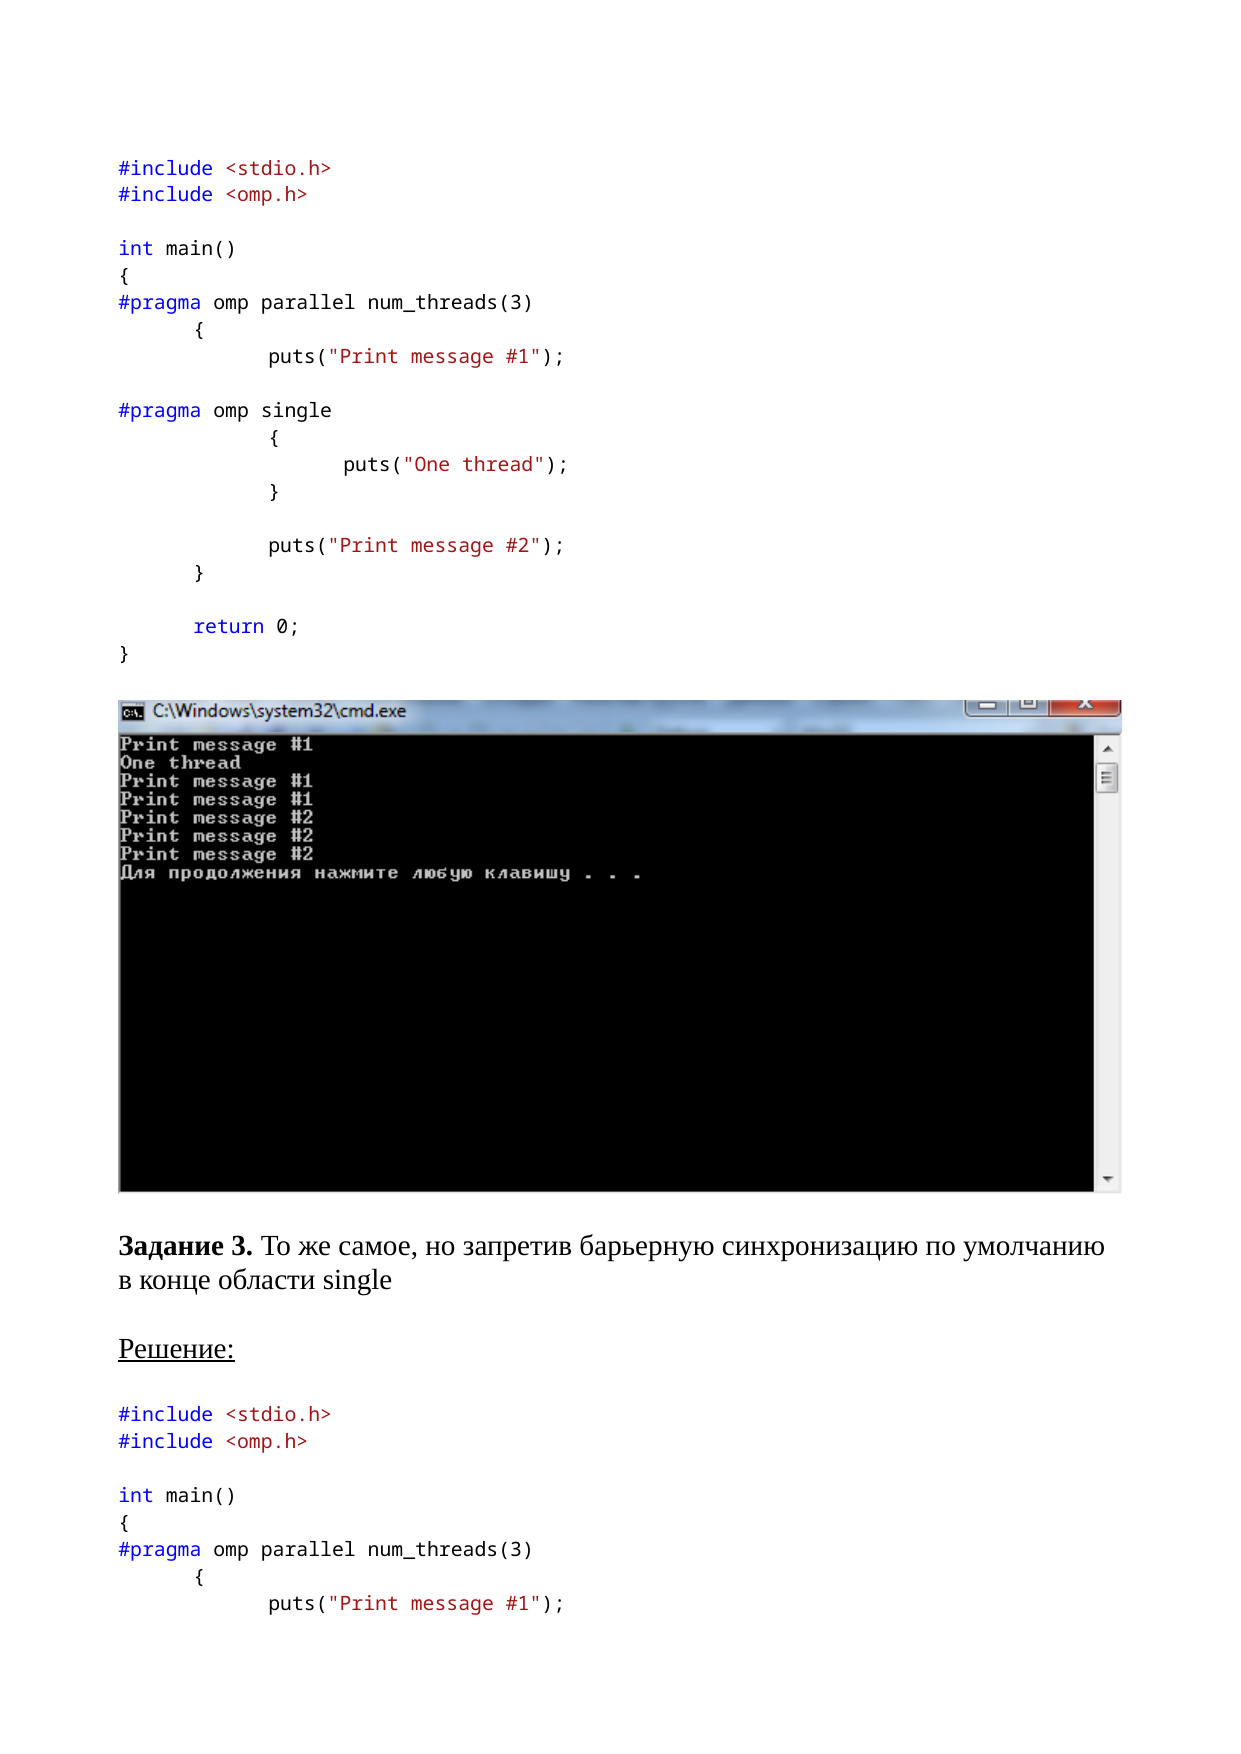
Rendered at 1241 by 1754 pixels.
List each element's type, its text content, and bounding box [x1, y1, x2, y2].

text Решение: [118, 1331, 1122, 1365]
text { [118, 1508, 1122, 1535]
text puts("Print message #1"); [118, 343, 1122, 369]
text #pragma omp parallel num_threads(3) [118, 1535, 1122, 1562]
text int main() [118, 235, 1122, 262]
text #pragma omp parallel num_threads(3) [118, 289, 1122, 316]
text #include <stdio.h> [118, 1400, 1122, 1427]
text { [118, 262, 1122, 289]
text } [118, 558, 1122, 585]
text puts("Print message #1"); [118, 1589, 1122, 1616]
text Задание 3. То же самое, но запретив барьерную синхронизацию по умолчанию в конце области single [118, 1228, 1122, 1296]
text { [118, 316, 1122, 343]
text puts("Print message #2"); [118, 531, 1122, 558]
text #pragma omp single [118, 397, 1122, 423]
text #include <stdio.h> [118, 154, 1122, 181]
text #include <omp.h> [118, 1427, 1122, 1454]
text puts("One thread"); [118, 451, 1122, 477]
text } [118, 639, 1122, 666]
text } [118, 477, 1122, 504]
text #include <omp.h> [118, 181, 1122, 208]
picture [118, 700, 1123, 1195]
text return 0; [118, 612, 1122, 639]
text int main() [118, 1481, 1122, 1508]
text { [118, 423, 1122, 451]
text { [118, 1562, 1122, 1589]
